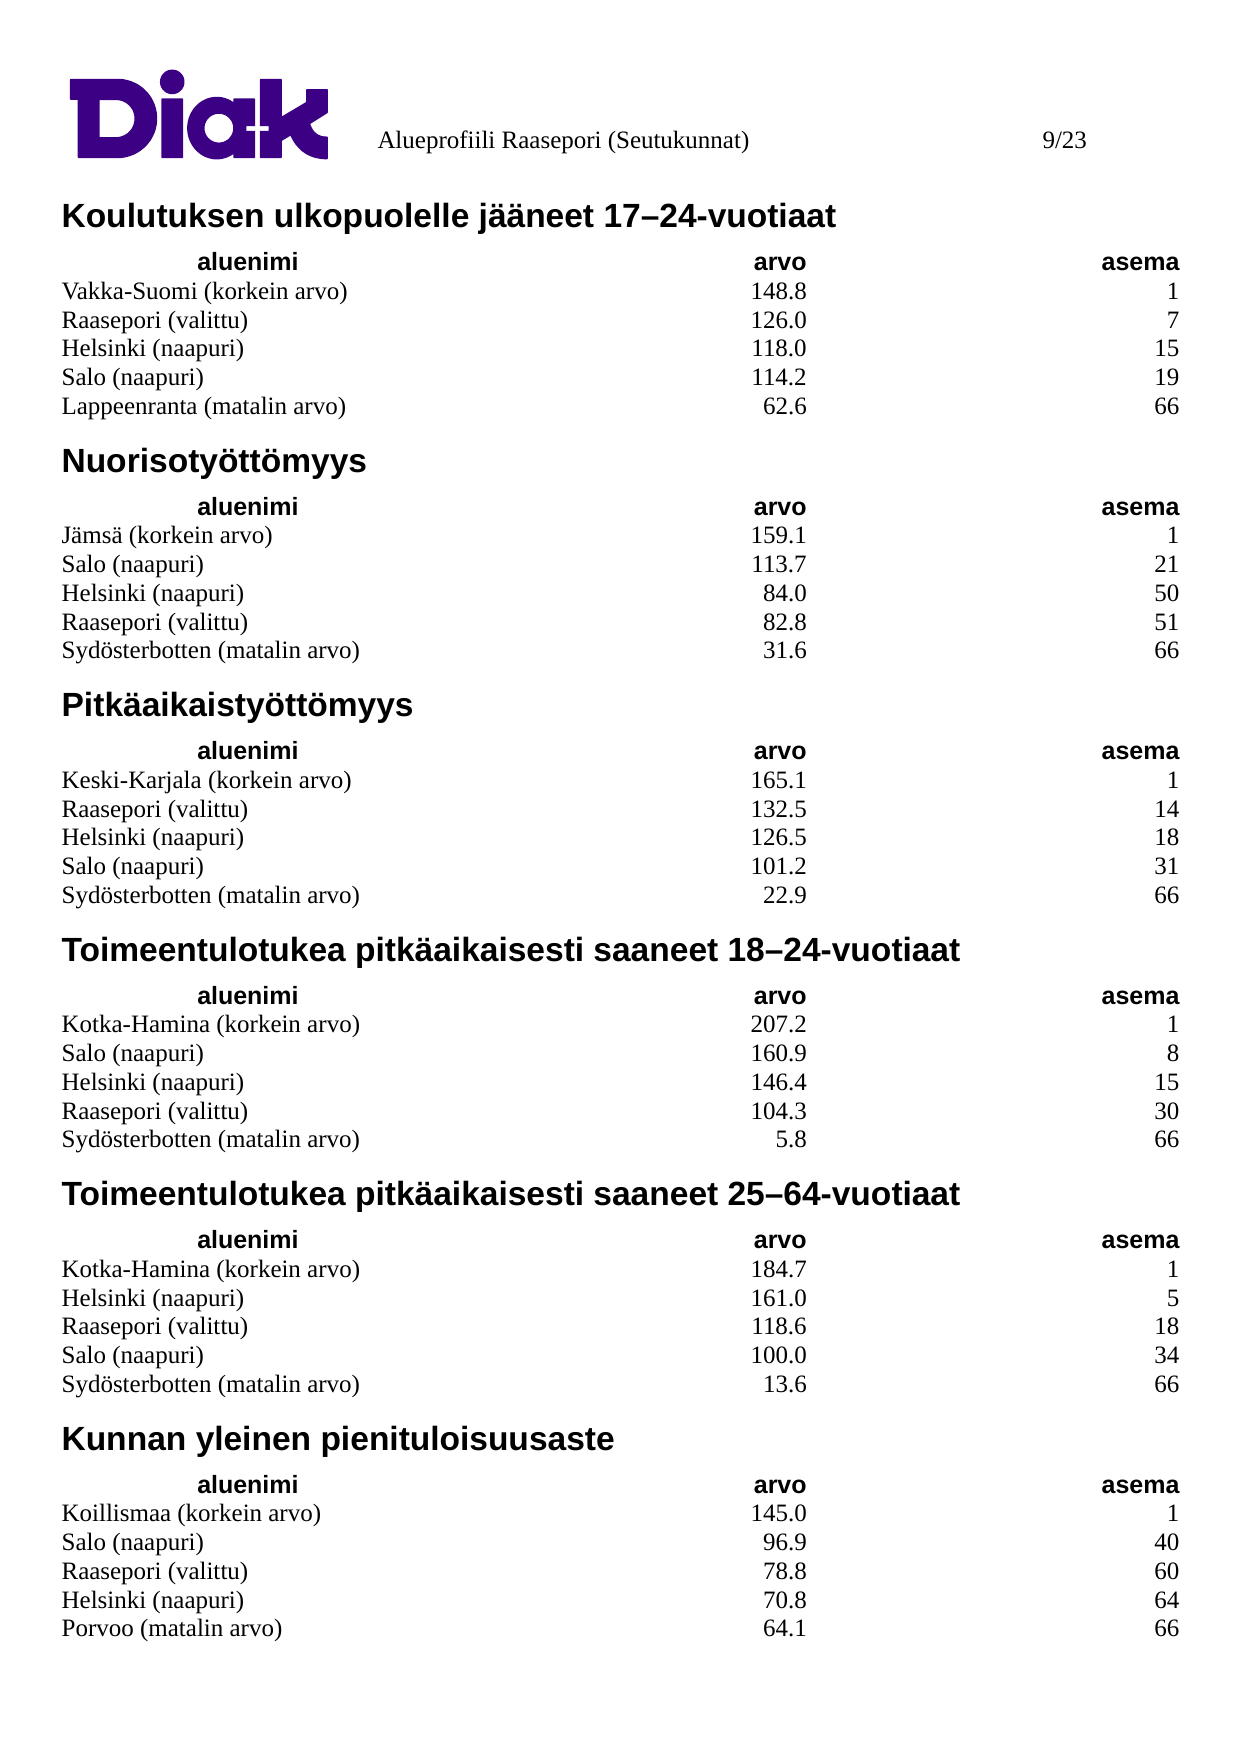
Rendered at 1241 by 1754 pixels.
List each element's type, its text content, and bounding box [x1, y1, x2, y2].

table_cell 64 [806, 1585, 1179, 1613]
table_header aluenimi [61, 1225, 434, 1254]
subtitle Koulutuksen ulkopuolelle jääneet 17–24-vuotiaat [61, 196, 1179, 235]
table_cell Raasepori (valittu) [61, 1096, 434, 1124]
table_cell Porvoo (matalin arvo) [61, 1614, 434, 1642]
table_cell Raasepori (valittu) [61, 607, 434, 636]
table_cell 82.8 [434, 607, 806, 636]
table_cell Salo (naapuri) [61, 851, 434, 880]
table_cell Keski-Karjala (korkein arvo) [61, 765, 434, 794]
table_cell Vakka-Suomi (korkein arvo) [61, 276, 434, 305]
table_cell 104.3 [434, 1096, 806, 1124]
table_cell Helsinki (naapuri) [61, 1585, 434, 1613]
table_cell Raasepori (valittu) [61, 1556, 434, 1585]
table_header asema [806, 1470, 1179, 1498]
table_cell Raasepori (valittu) [61, 794, 434, 822]
table_cell 66 [806, 1125, 1179, 1153]
table_cell Helsinki (naapuri) [61, 823, 434, 851]
table_cell 165.1 [434, 765, 806, 794]
table_cell 7 [806, 305, 1179, 333]
table_header asema [806, 492, 1179, 521]
table_cell 31 [806, 851, 1179, 880]
table_cell 84.0 [434, 578, 806, 607]
table_cell 96.9 [434, 1527, 806, 1556]
table_cell 1 [806, 521, 1179, 549]
table_header arvo [434, 736, 806, 765]
table_cell 161.0 [434, 1283, 806, 1311]
table_header asema [806, 247, 1179, 276]
table_cell 126.0 [434, 305, 806, 333]
table_header asema [806, 981, 1179, 1009]
table_cell Salo (naapuri) [61, 362, 434, 391]
table_cell 19 [806, 362, 1179, 391]
table_header arvo [434, 247, 806, 276]
table_cell 126.5 [434, 823, 806, 851]
table_cell 78.8 [434, 1556, 806, 1585]
subtitle Toimeentulotukea pitkäaikaisesti saaneet 18–24-vuotiaat [61, 929, 1179, 968]
table_cell 8 [806, 1038, 1179, 1067]
table_cell 18 [806, 1311, 1179, 1340]
table_cell 70.8 [434, 1585, 806, 1613]
table_cell Helsinki (naapuri) [61, 334, 434, 362]
table_header arvo [434, 492, 806, 521]
table_cell Sydösterbotten (matalin arvo) [61, 636, 434, 664]
table_cell 30 [806, 1096, 1179, 1124]
table_cell 1 [806, 1254, 1179, 1283]
table_cell Salo (naapuri) [61, 549, 434, 578]
table_header aluenimi [61, 247, 434, 276]
table_cell 15 [806, 1067, 1179, 1096]
table_cell 207.2 [434, 1010, 806, 1038]
table_cell Jämsä (korkein arvo) [61, 521, 434, 549]
table_cell Helsinki (naapuri) [61, 1283, 434, 1311]
table_cell 114.2 [434, 362, 806, 391]
table_cell 64.1 [434, 1614, 806, 1642]
table_cell Koillismaa (korkein arvo) [61, 1499, 434, 1527]
table_cell 100.0 [434, 1340, 806, 1369]
table_cell 13.6 [434, 1369, 806, 1398]
table_cell 66 [806, 880, 1179, 909]
table_cell Lappeenranta (matalin arvo) [61, 391, 434, 420]
table_header asema [806, 736, 1179, 765]
table_cell Sydösterbotten (matalin arvo) [61, 880, 434, 909]
table_header arvo [434, 981, 806, 1009]
table_header asema [806, 1225, 1179, 1254]
table_cell Raasepori (valittu) [61, 305, 434, 333]
table_cell 15 [806, 334, 1179, 362]
table_cell 34 [806, 1340, 1179, 1369]
table_cell Helsinki (naapuri) [61, 578, 434, 607]
table_cell 118.0 [434, 334, 806, 362]
table_cell 160.9 [434, 1038, 806, 1067]
table_cell 60 [806, 1556, 1179, 1585]
subtitle Kunnan yleinen pienituloisuusaste [61, 1418, 1179, 1457]
table_cell Kotka-Hamina (korkein arvo) [61, 1010, 434, 1038]
table_cell 1 [806, 1499, 1179, 1527]
table_cell 40 [806, 1527, 1179, 1556]
table_header aluenimi [61, 492, 434, 521]
table_cell Kotka-Hamina (korkein arvo) [61, 1254, 434, 1283]
table_cell 1 [806, 1010, 1179, 1038]
table_cell 50 [806, 578, 1179, 607]
table_cell 184.7 [434, 1254, 806, 1283]
table_cell Sydösterbotten (matalin arvo) [61, 1125, 434, 1153]
table_header aluenimi [61, 981, 434, 1009]
table_cell 66 [806, 1369, 1179, 1398]
table_cell 62.6 [434, 391, 806, 420]
table_cell 145.0 [434, 1499, 806, 1527]
table_cell 66 [806, 391, 1179, 420]
table_cell 101.2 [434, 851, 806, 880]
table_cell 132.5 [434, 794, 806, 822]
table_cell 148.8 [434, 276, 806, 305]
table_cell 18 [806, 823, 1179, 851]
table_cell 66 [806, 1614, 1179, 1642]
table_cell Sydösterbotten (matalin arvo) [61, 1369, 434, 1398]
table_cell 51 [806, 607, 1179, 636]
table_cell 118.6 [434, 1311, 806, 1340]
table_cell 113.7 [434, 549, 806, 578]
table_cell 31.6 [434, 636, 806, 664]
table_cell 22.9 [434, 880, 806, 909]
subtitle Toimeentulotukea pitkäaikaisesti saaneet 25–64-vuotiaat [61, 1174, 1179, 1213]
table_cell 14 [806, 794, 1179, 822]
table_header arvo [434, 1470, 806, 1498]
table_cell 66 [806, 636, 1179, 664]
table_header arvo [434, 1225, 806, 1254]
table_cell Salo (naapuri) [61, 1527, 434, 1556]
table_cell Helsinki (naapuri) [61, 1067, 434, 1096]
table_cell 1 [806, 276, 1179, 305]
table_cell 1 [806, 765, 1179, 794]
table_header aluenimi [61, 1470, 434, 1498]
table_cell 21 [806, 549, 1179, 578]
table_cell 146.4 [434, 1067, 806, 1096]
table_header aluenimi [61, 736, 434, 765]
subtitle Nuorisotyöttömyys [61, 441, 1179, 479]
subtitle Pitkäaikaistyöttömyys [61, 685, 1179, 724]
table_cell 5.8 [434, 1125, 806, 1153]
table_cell Salo (naapuri) [61, 1038, 434, 1067]
table_cell 159.1 [434, 521, 806, 549]
table_cell Raasepori (valittu) [61, 1311, 434, 1340]
table_cell Salo (naapuri) [61, 1340, 434, 1369]
table_cell 5 [806, 1283, 1179, 1311]
